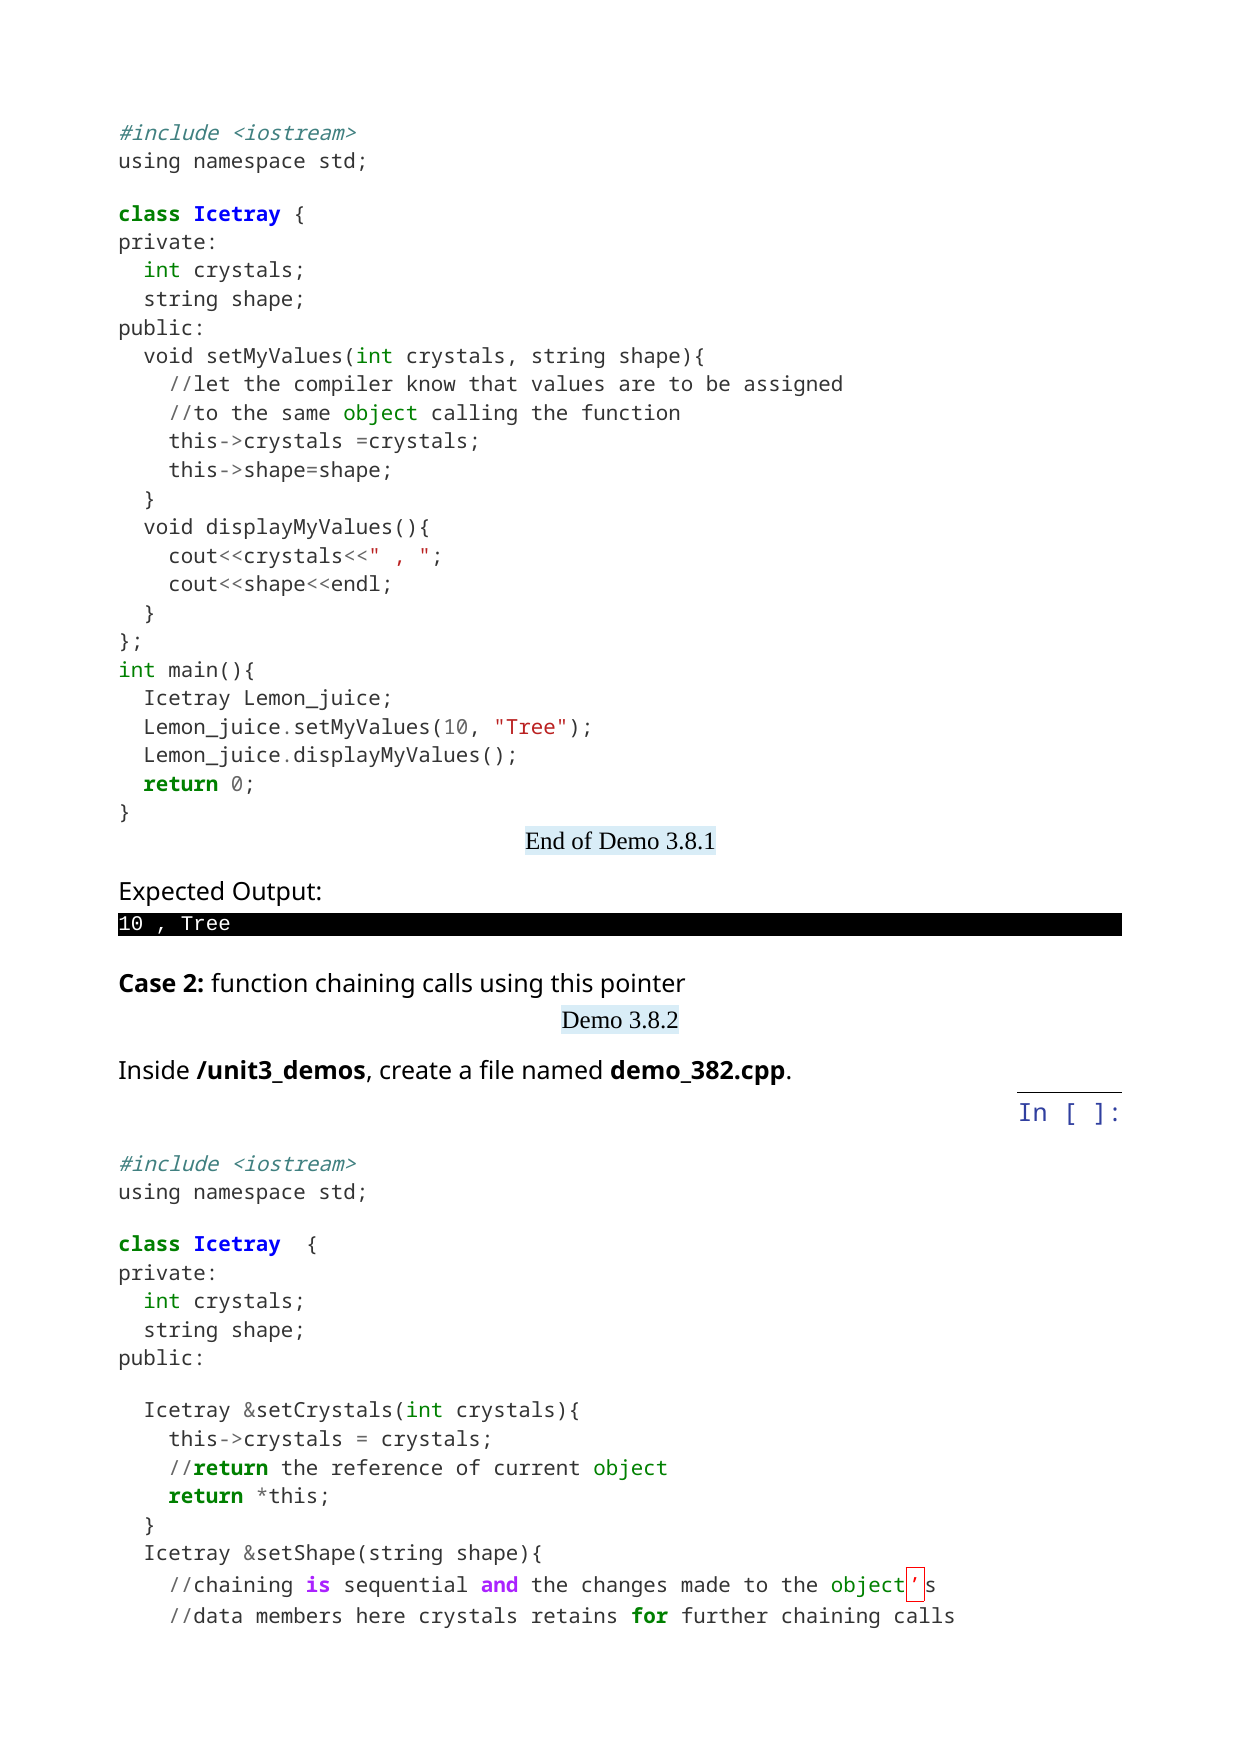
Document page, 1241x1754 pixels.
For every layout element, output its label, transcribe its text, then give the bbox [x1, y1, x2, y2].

text cout<<crystals<<" , "; [118, 541, 1122, 569]
text Lemon_juice.displayMyValues(); [118, 740, 1122, 769]
text using namespace std; [118, 147, 1122, 175]
text string shape; [118, 1315, 1122, 1343]
text public: [118, 313, 1122, 341]
text Icetray Lemon_juice; [118, 683, 1122, 712]
text 10 , Tree [118, 913, 1122, 936]
text string shape; [118, 284, 1122, 313]
text public: [118, 1343, 1122, 1372]
text ’ [907, 1568, 924, 1601]
text return 0; [118, 769, 1122, 797]
text int crystals; [118, 256, 1122, 284]
text End of Demo 3.8.1 [118, 826, 1122, 855]
text //return the reference of current object [118, 1453, 1122, 1481]
text s [925, 1567, 1122, 1601]
text } [118, 484, 1122, 512]
text Lemon_juice.setMyValues(10, "Tree"); [118, 712, 1122, 740]
text Case 2: function chaining calls using this pointer [118, 966, 1122, 1000]
text } [118, 1510, 1122, 1538]
text int crystals; [118, 1286, 1122, 1315]
text Expected Output: [118, 873, 1122, 908]
text private: [118, 227, 1122, 256]
text int main(){ [118, 655, 1122, 683]
text using namespace std; [118, 1177, 1122, 1206]
text }; [118, 626, 1122, 655]
text In [ ]: [118, 1092, 1122, 1129]
text #include <iostream> [118, 1149, 1122, 1177]
text Inside /unit3_demos, create a file named demo_382.cpp. [118, 1053, 1122, 1087]
text Icetray &setCrystals(int crystals){ [118, 1396, 1122, 1424]
text this->crystals =crystals; [118, 427, 1122, 455]
text void setMyValues(int crystals, string shape){ [118, 341, 1122, 369]
text class Icetray { [118, 1229, 1122, 1258]
text this->crystals = crystals; [118, 1424, 1122, 1453]
text this->shape=shape; [118, 455, 1122, 484]
text Icetray &setShape(string shape){ [118, 1538, 1122, 1567]
text //data members here crystals retains for further chaining calls [118, 1601, 1122, 1630]
text //to the same object calling the function [118, 398, 1122, 427]
text Demo 3.8.2 [118, 1005, 1122, 1034]
text return *this; [118, 1481, 1122, 1510]
text void displayMyValues(){ [118, 512, 1122, 541]
text } [118, 797, 1122, 826]
text } [118, 598, 1122, 626]
text class Icetray { [118, 199, 1122, 227]
text cout<<shape<<endl; [118, 569, 1122, 598]
text #include <iostream> [118, 118, 1122, 147]
text //chaining is sequential and the changes made to the object [118, 1567, 906, 1601]
text //let the compiler know that values are to be assigned [118, 369, 1122, 398]
text private: [118, 1258, 1122, 1286]
